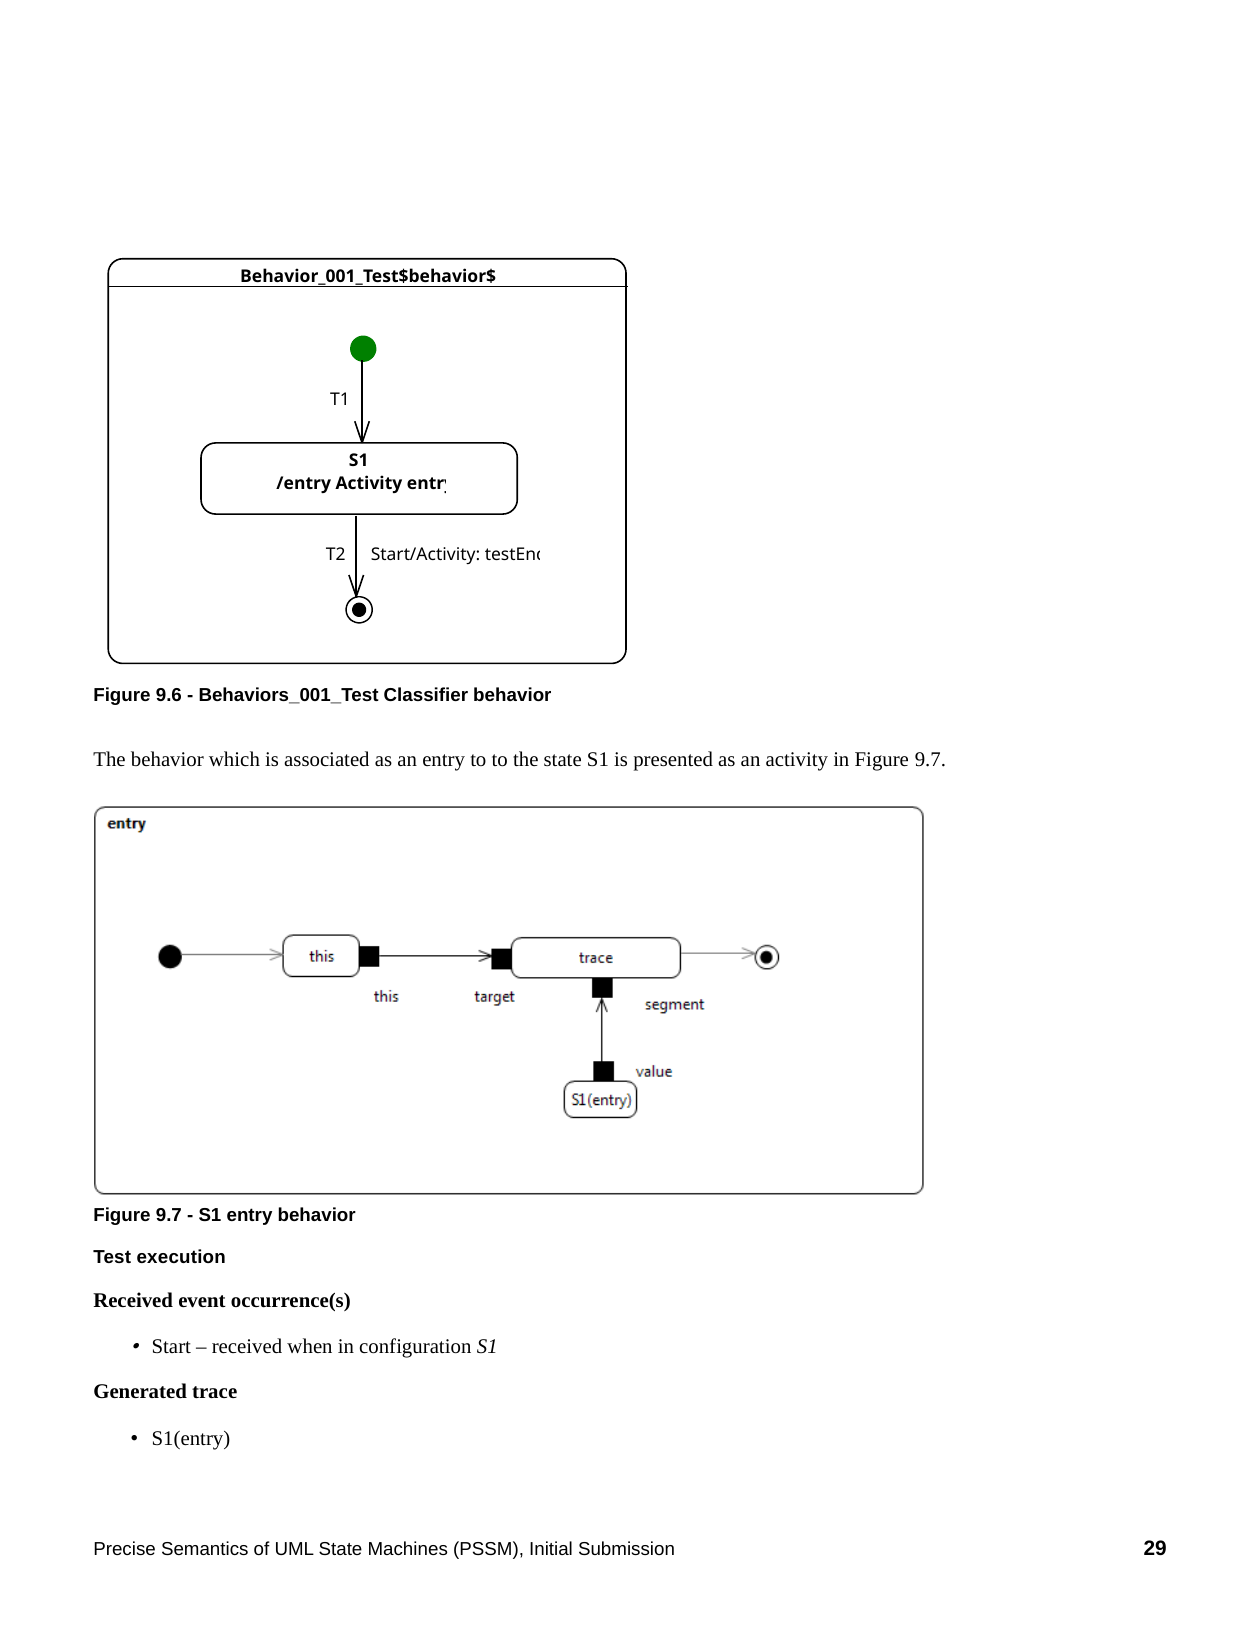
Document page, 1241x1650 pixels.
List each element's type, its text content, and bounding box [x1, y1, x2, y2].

text Received event occurrence(s) [93, 1288, 1164, 1312]
text The behavior which is associated as an entry to to the state S1 is presented as an activity in Figure 9.7. [93, 747, 1164, 771]
text Generated trace [93, 1379, 1164, 1403]
text Figure 9.6 - Behaviors_001_Test Classifier behavior [93, 243, 643, 705]
picture [93, 804, 925, 1201]
list S1(entry) [131, 1424, 1164, 1449]
list Start – received when in configuration S1 [131, 1333, 1164, 1358]
text Figure 9.7 - S1 entry behavior [93, 1201, 924, 1225]
subtitle Test execution [93, 792, 1164, 1267]
